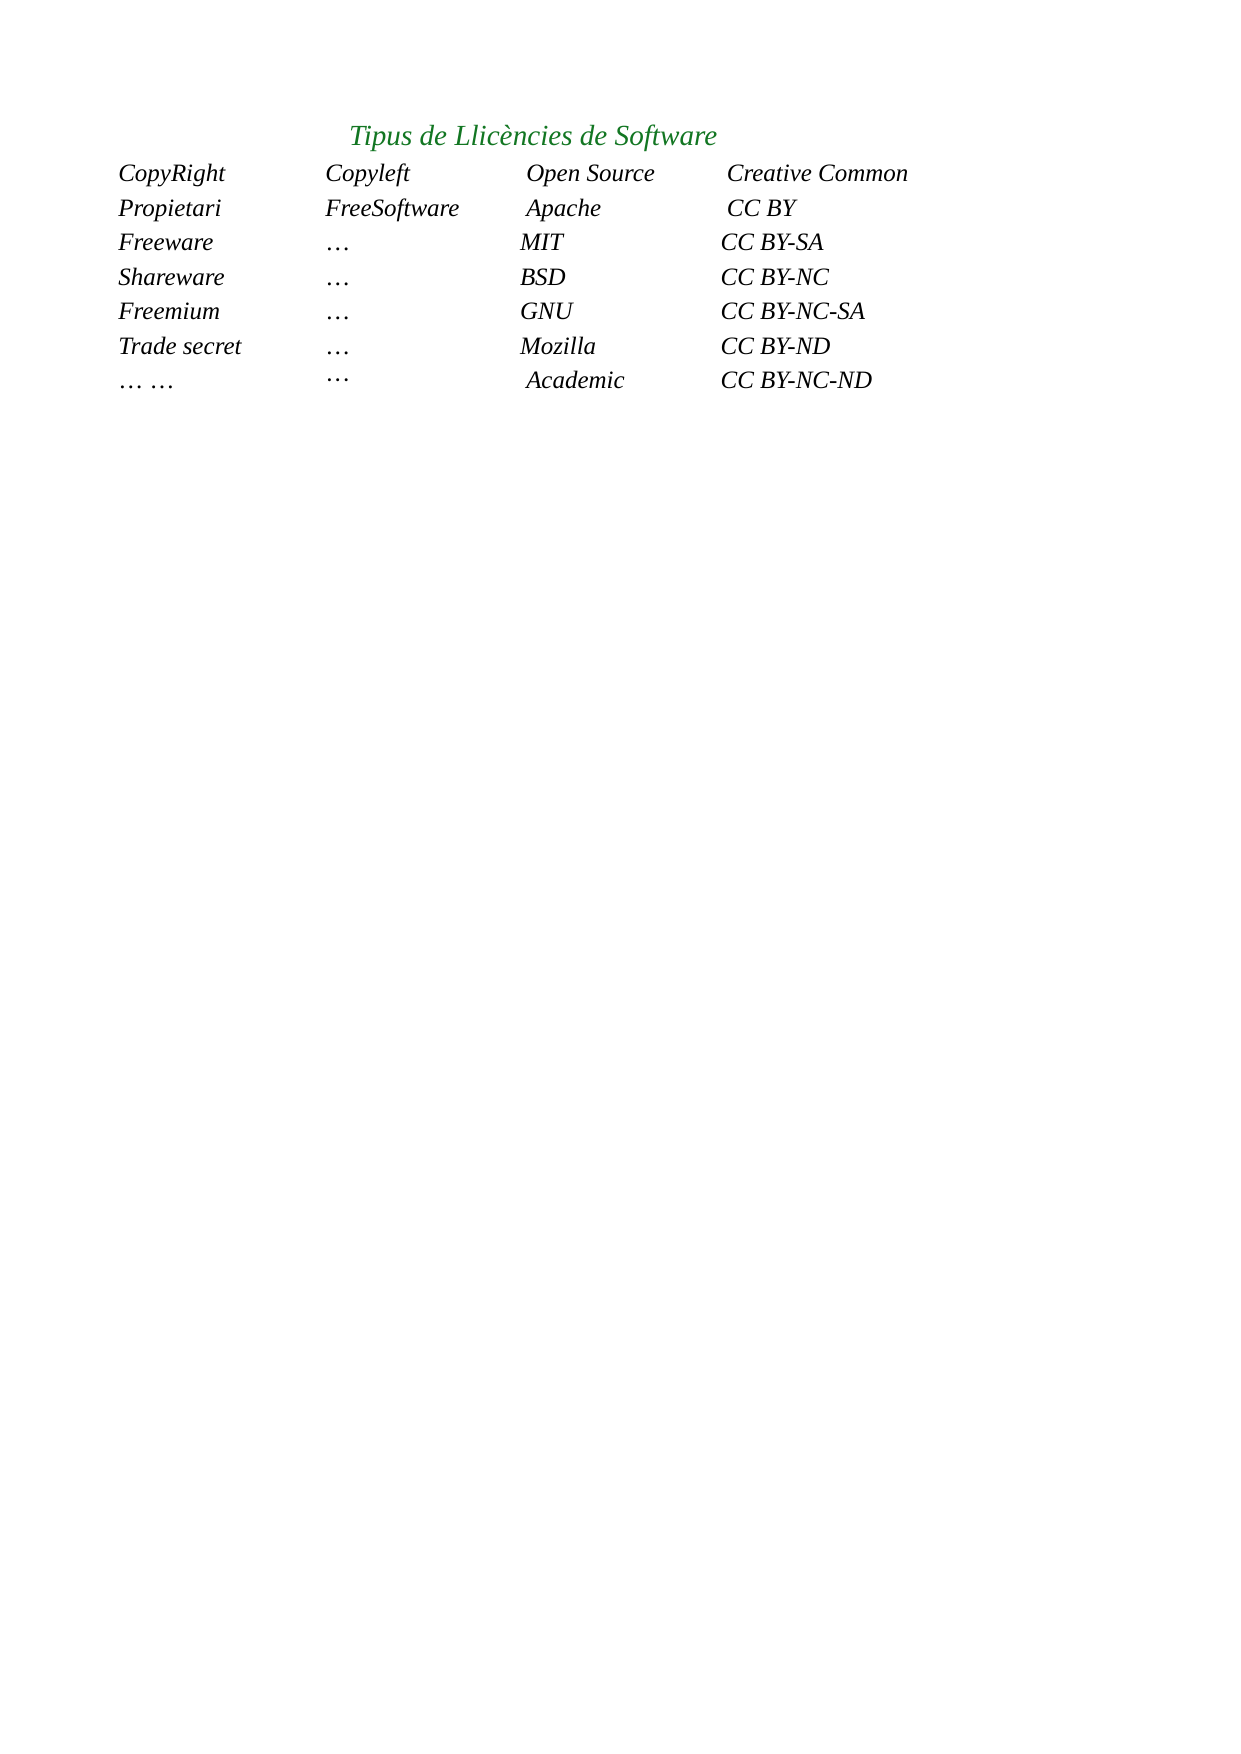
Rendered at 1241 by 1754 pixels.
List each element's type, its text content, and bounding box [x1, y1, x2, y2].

table_header Tipus de Llicències de Software [118, 118, 951, 158]
table_cell Open Source Apache MIT BSD GNU Mozilla Academic [520, 158, 720, 400]
table_cell Creative Common CC BY CC BY-SA CC BY-NC CC BY-NC-SA CC BY-ND CC BY-NC-ND [720, 158, 951, 400]
table_cell CopyRight Propietari Freeware Shareware Freemium Trade secret … … [118, 158, 319, 400]
table_cell Copyleft FreeSoftware … … … … ··· [319, 158, 520, 400]
